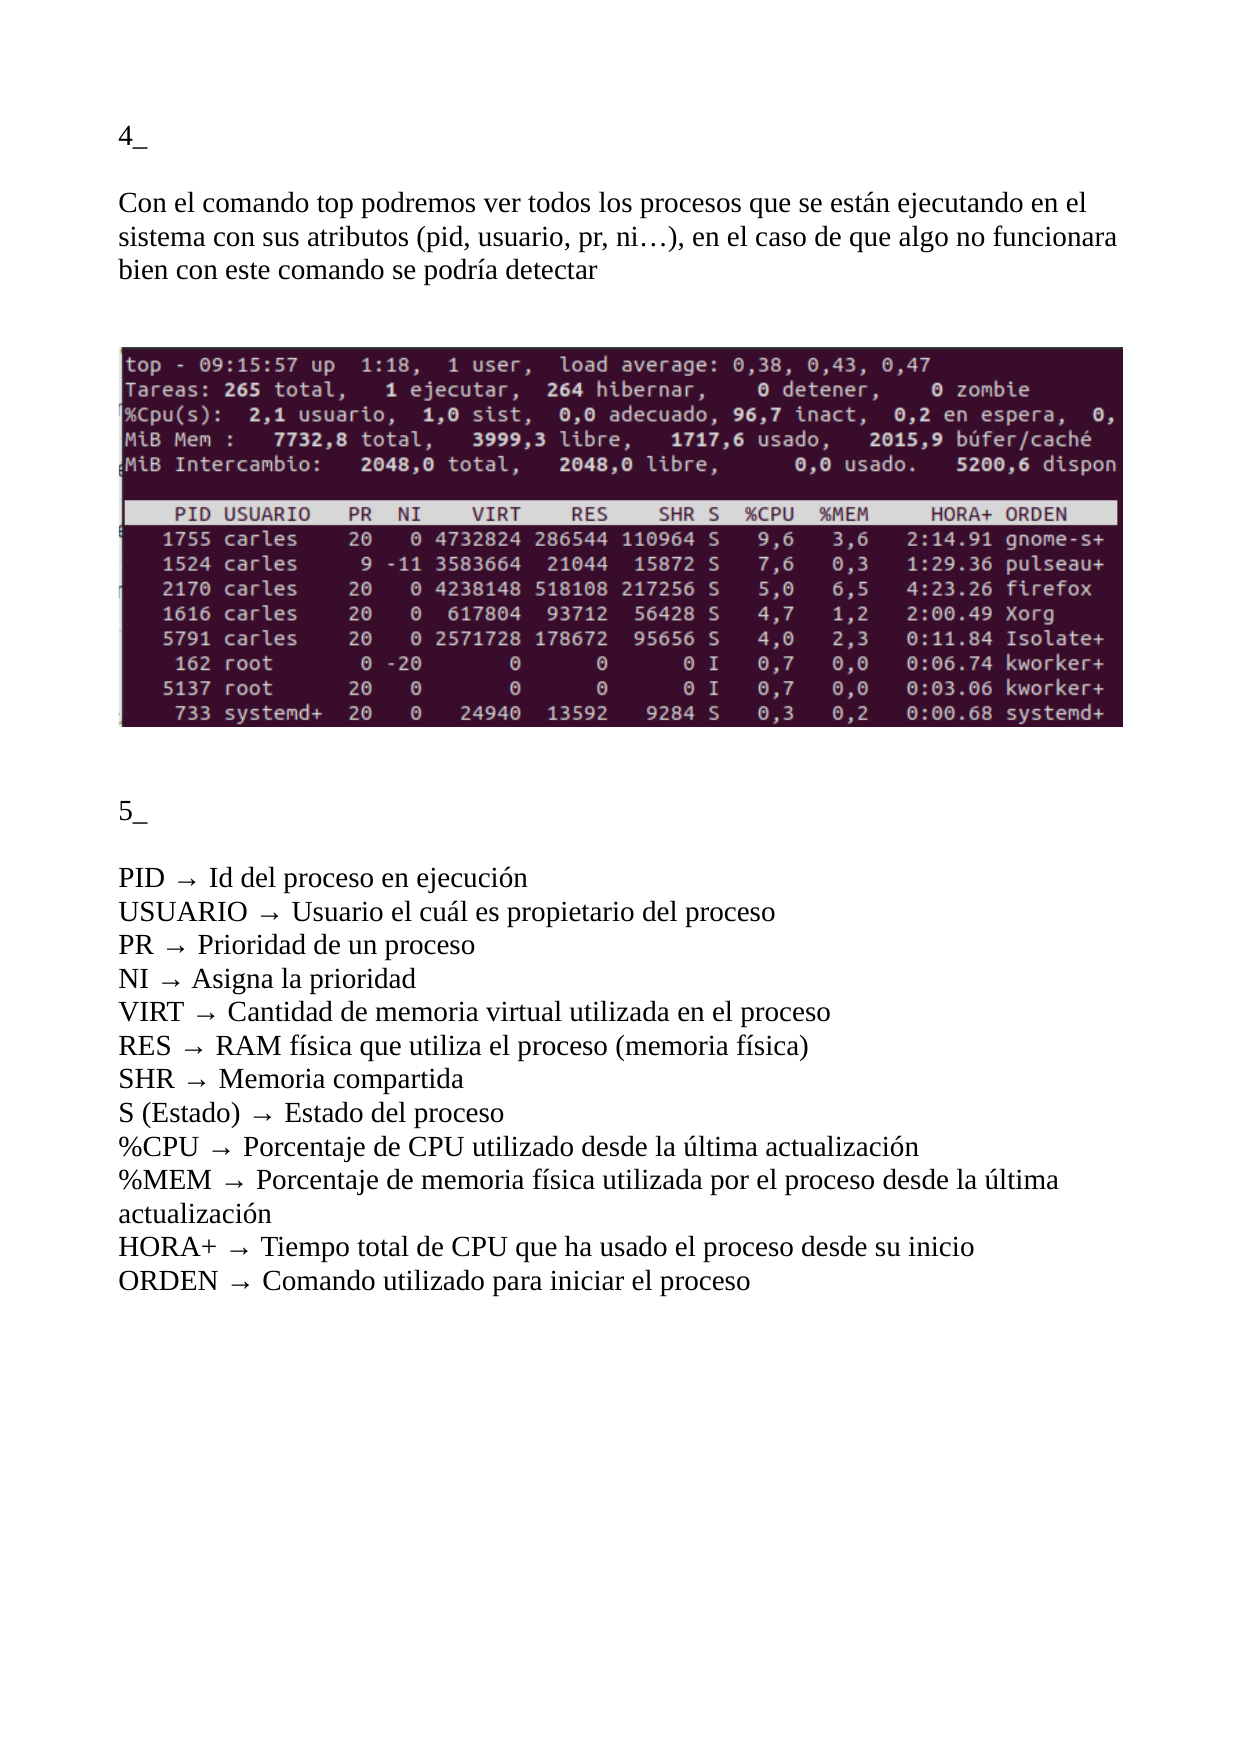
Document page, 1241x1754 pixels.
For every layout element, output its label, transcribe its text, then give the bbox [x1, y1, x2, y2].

text NI → Asigna la prioridad [118, 961, 1122, 994]
text %MEM → Porcentaje de memoria física utilizada por el proceso desde la última actualización [118, 1162, 1122, 1229]
text 5_ [118, 793, 1122, 827]
text %CPU → Porcentaje de CPU utilizado desde la última actualización [118, 1129, 1122, 1162]
text USUARIO → Usuario el cuál es propietario del proceso [118, 894, 1122, 927]
text SHR → Memoria compartida [118, 1062, 1122, 1095]
text PR → Prioridad de un proceso [118, 927, 1122, 961]
text ORDEN → Comando utilizado para iniciar el proceso [118, 1263, 1122, 1296]
text VIRT → Cantidad de memoria virtual utilizada en el proceso [118, 994, 1122, 1028]
text RES → RAM física que utiliza el proceso (memoria física) [118, 1028, 1122, 1062]
text HORA+ → Tiempo total de CPU que ha usado el proceso desde su inicio [118, 1229, 1122, 1263]
text S (Estado) → Estado del proceso [118, 1095, 1122, 1129]
text PID → Id del proceso en ejecución [118, 860, 1122, 894]
text 4_ [118, 118, 1122, 152]
text Con el comando top podremos ver todos los procesos que se están ejecutando en el sistema con sus atributos (pid, usuario, pr, ni…), en el caso de que algo no funcionara bien con este comando se podría detectar [118, 185, 1122, 286]
picture [118, 347, 1123, 727]
